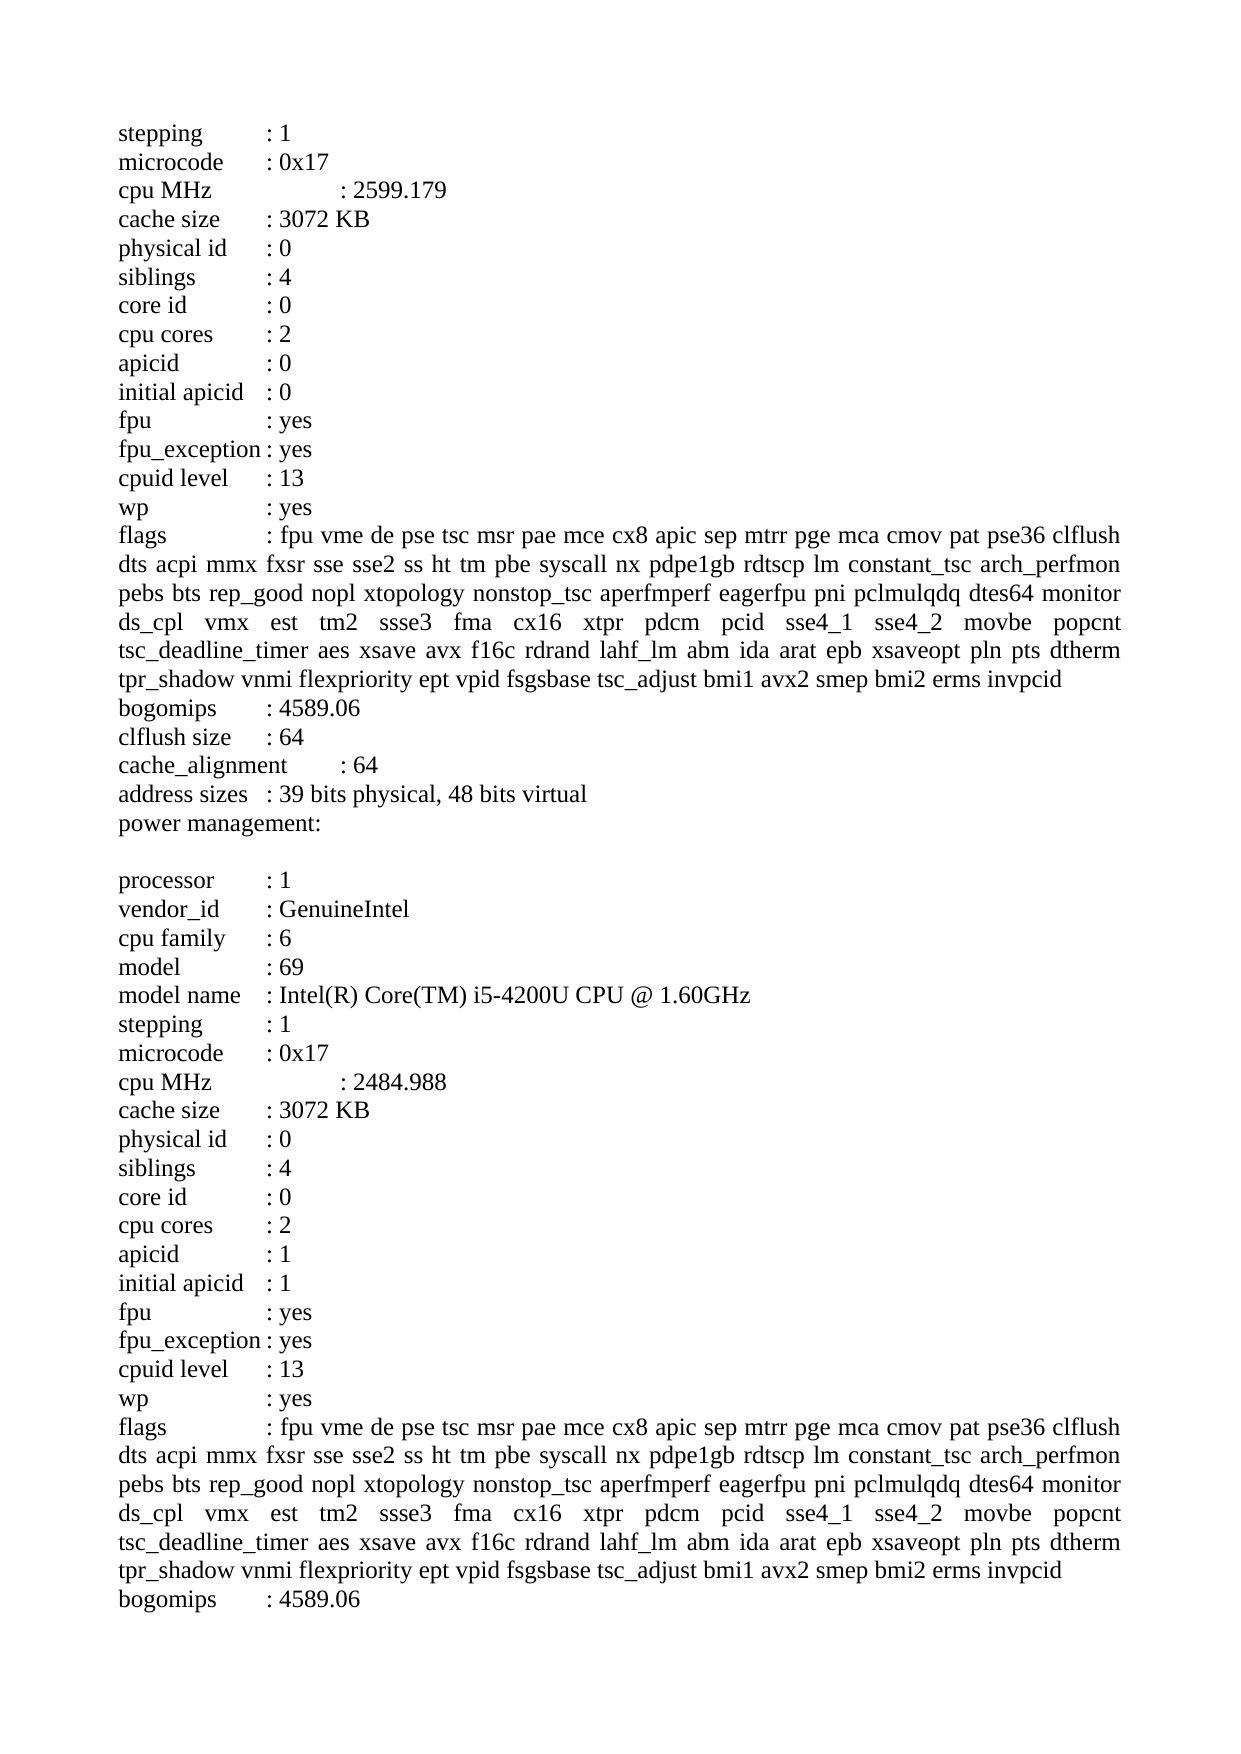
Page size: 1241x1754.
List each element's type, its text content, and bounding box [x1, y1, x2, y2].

text stepping : 1 [118, 118, 1122, 147]
text cpu cores : 2 [118, 319, 1122, 348]
text address sizes : 39 bits physical, 48 bits virtual [118, 779, 1122, 808]
text bogomips : 4589.06 [118, 1584, 1122, 1613]
text cpu MHz : 2484.988 [118, 1067, 1122, 1096]
text fpu_exception : yes [118, 1326, 1122, 1354]
text model : 69 [118, 952, 1122, 981]
text bogomips : 4589.06 [118, 693, 1122, 722]
text core id : 0 [118, 1182, 1122, 1211]
text power management: [118, 808, 1122, 837]
text fpu_exception : yes [118, 434, 1122, 463]
text apicid : 1 [118, 1239, 1122, 1268]
text cpuid level : 13 [118, 1354, 1122, 1383]
text core id : 0 [118, 291, 1122, 319]
text cache size : 3072 KB [118, 1096, 1122, 1124]
text cpu cores : 2 [118, 1211, 1122, 1239]
text siblings : 4 [118, 1153, 1122, 1182]
text clflush size : 64 [118, 722, 1122, 751]
text siblings : 4 [118, 262, 1122, 291]
text cpuid level : 13 [118, 463, 1122, 492]
text wp : yes [118, 1383, 1122, 1412]
text stepping : 1 [118, 1009, 1122, 1038]
text cache_alignment : 64 [118, 751, 1122, 779]
text processor : 1 [118, 866, 1122, 894]
text fpu : yes [118, 1297, 1122, 1326]
text microcode : 0x17 [118, 147, 1122, 176]
text wp : yes [118, 492, 1122, 521]
text model name : Intel(R) Core(TM) i5-4200U CPU @ 1.60GHz [118, 981, 1122, 1009]
text flags : fpu vme de pse tsc msr pae mce cx8 apic sep mtrr pge mca cmov pat pse36 clflush dts acpi mmx fxsr sse sse2 ss ht tm pbe syscall nx pdpe1gb rdtscp lm constant_tsc arch_perfmon pebs bts rep_good nopl xtopology nonstop_tsc aperfmperf eagerfpu pni pclmulqdq dtes64 monitor ds_cpl vmx est tm2 ssse3 fma cx16 xtpr pdcm pcid sse4_1 sse4_2 movbe popcnt tsc_deadline_timer aes xsave avx f16c rdrand lahf_lm abm ida arat epb xsaveopt pln pts dtherm tpr_shadow vnmi flexpriority ept vpid fsgsbase tsc_adjust bmi1 avx2 smep bmi2 erms invpcid [118, 1412, 1122, 1584]
text cpu family : 6 [118, 923, 1122, 952]
text initial apicid : 1 [118, 1268, 1122, 1297]
text physical id : 0 [118, 233, 1122, 262]
text fpu : yes [118, 406, 1122, 434]
text microcode : 0x17 [118, 1038, 1122, 1067]
text cache size : 3072 KB [118, 204, 1122, 233]
text cpu MHz : 2599.179 [118, 176, 1122, 204]
text physical id : 0 [118, 1124, 1122, 1153]
text flags : fpu vme de pse tsc msr pae mce cx8 apic sep mtrr pge mca cmov pat pse36 clflush dts acpi mmx fxsr sse sse2 ss ht tm pbe syscall nx pdpe1gb rdtscp lm constant_tsc arch_perfmon pebs bts rep_good nopl xtopology nonstop_tsc aperfmperf eagerfpu pni pclmulqdq dtes64 monitor ds_cpl vmx est tm2 ssse3 fma cx16 xtpr pdcm pcid sse4_1 sse4_2 movbe popcnt tsc_deadline_timer aes xsave avx f16c rdrand lahf_lm abm ida arat epb xsaveopt pln pts dtherm tpr_shadow vnmi flexpriority ept vpid fsgsbase tsc_adjust bmi1 avx2 smep bmi2 erms invpcid [118, 521, 1122, 693]
text vendor_id : GenuineIntel [118, 894, 1122, 923]
text initial apicid : 0 [118, 377, 1122, 406]
text apicid : 0 [118, 348, 1122, 377]
